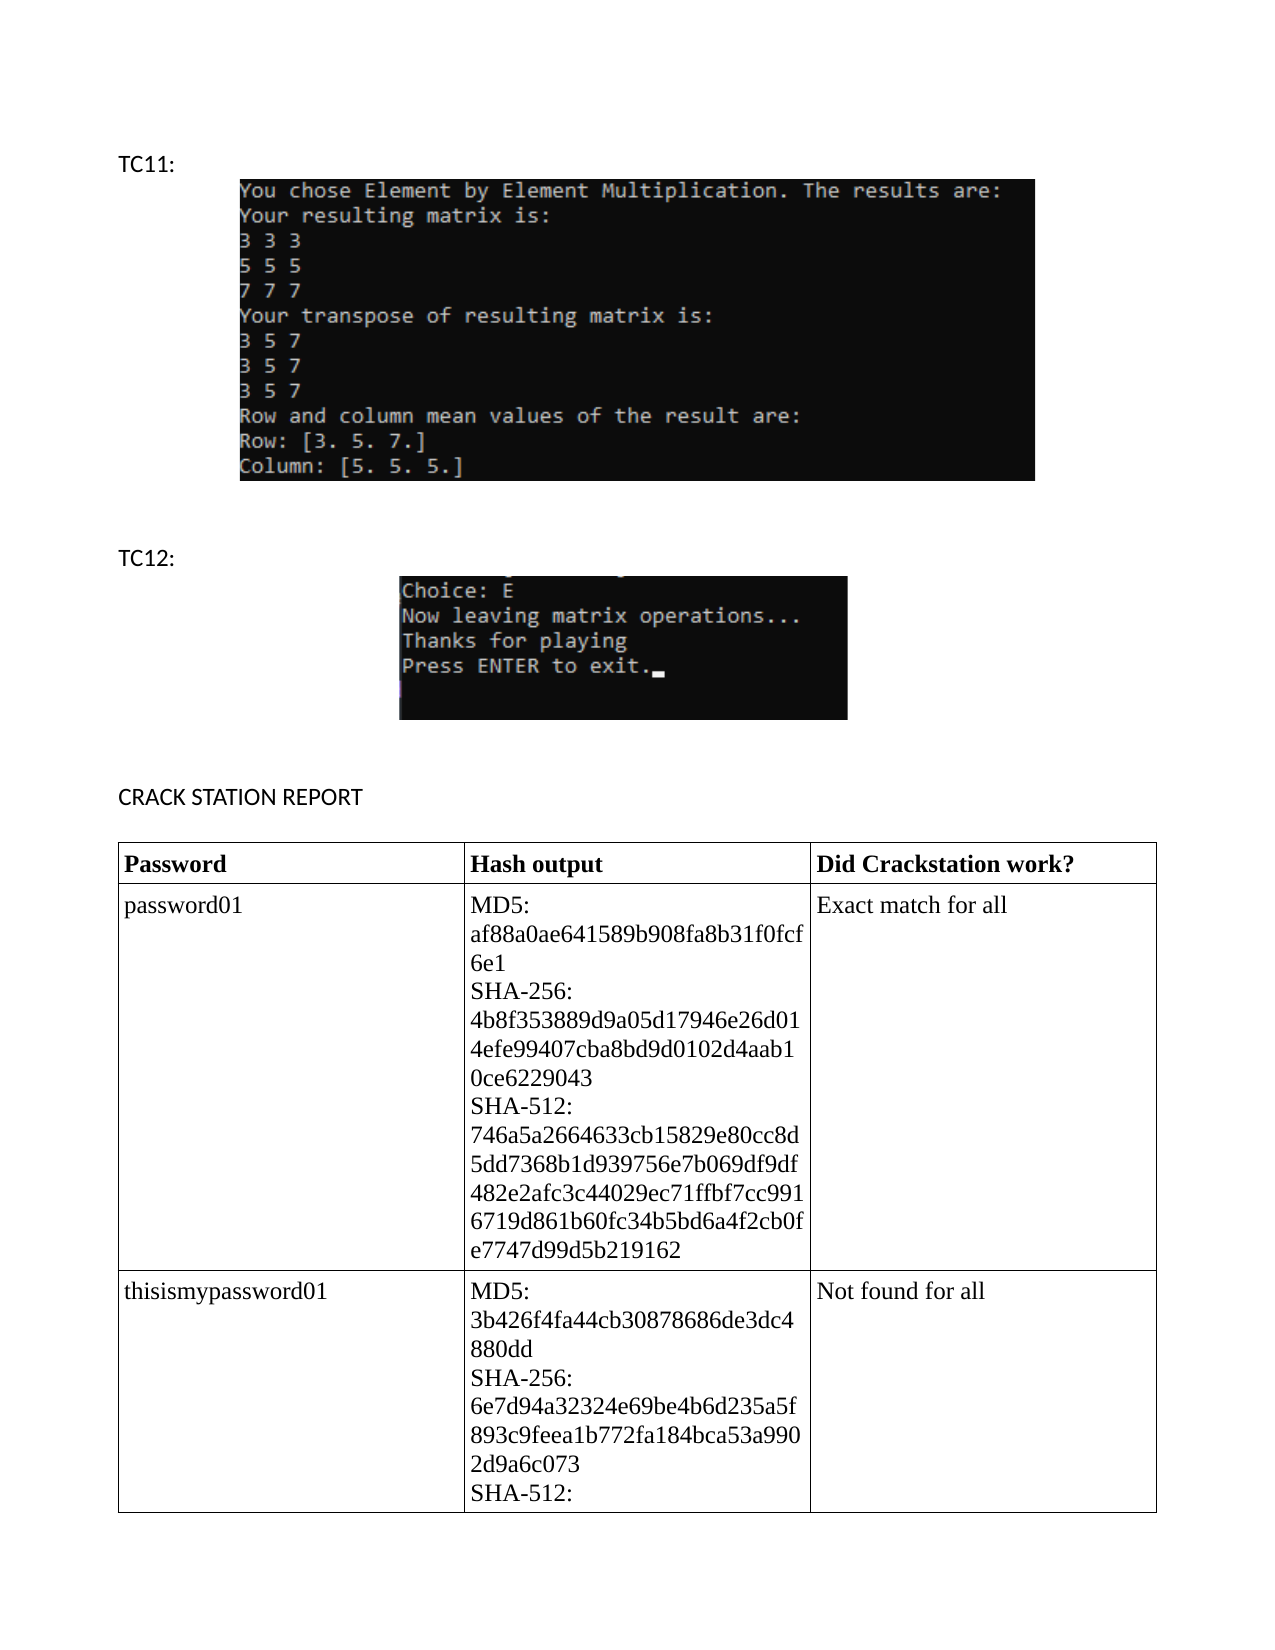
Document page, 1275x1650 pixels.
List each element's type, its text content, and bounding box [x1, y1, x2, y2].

text TC11: [118, 149, 1157, 179]
table_header Password [119, 843, 464, 883]
table_cell thisismypassword01 [119, 1271, 464, 1512]
table_cell Not found for all [811, 1271, 1156, 1512]
table_header Did Crackstation work? [811, 843, 1156, 883]
picture [239, 179, 1036, 481]
table_cell Exact match for all [811, 884, 1156, 1269]
text TC12: [118, 542, 1157, 572]
table_cell password01 [119, 884, 464, 1269]
picture [399, 576, 848, 720]
table_header Hash output [465, 843, 810, 883]
table_cell MD5: 3b426f4fa44cb30878686de3dc4880dd SHA-256: 6e7d94a32324e69be4b6d235a5f893c9feea1b772fa184bca53a9902d9a6c073 SHA-512: [465, 1271, 810, 1512]
table_cell MD5: af88a0ae641589b908fa8b31f0fcf6e1 SHA-256: 4b8f353889d9a05d17946e26d014efe99407cba8bd9d0102d4aab10ce6229043 SHA-512: 746a5a2664633cb15829e80cc8d5dd7368b1d939756e7b069df9df482e2afc3c44029ec71ffbf7cc9916719d861b60fc34b5bd6a4f2cb0fe7747d99d5b219162 [465, 884, 810, 1269]
text CRACK STATION REPORT [118, 781, 1157, 812]
